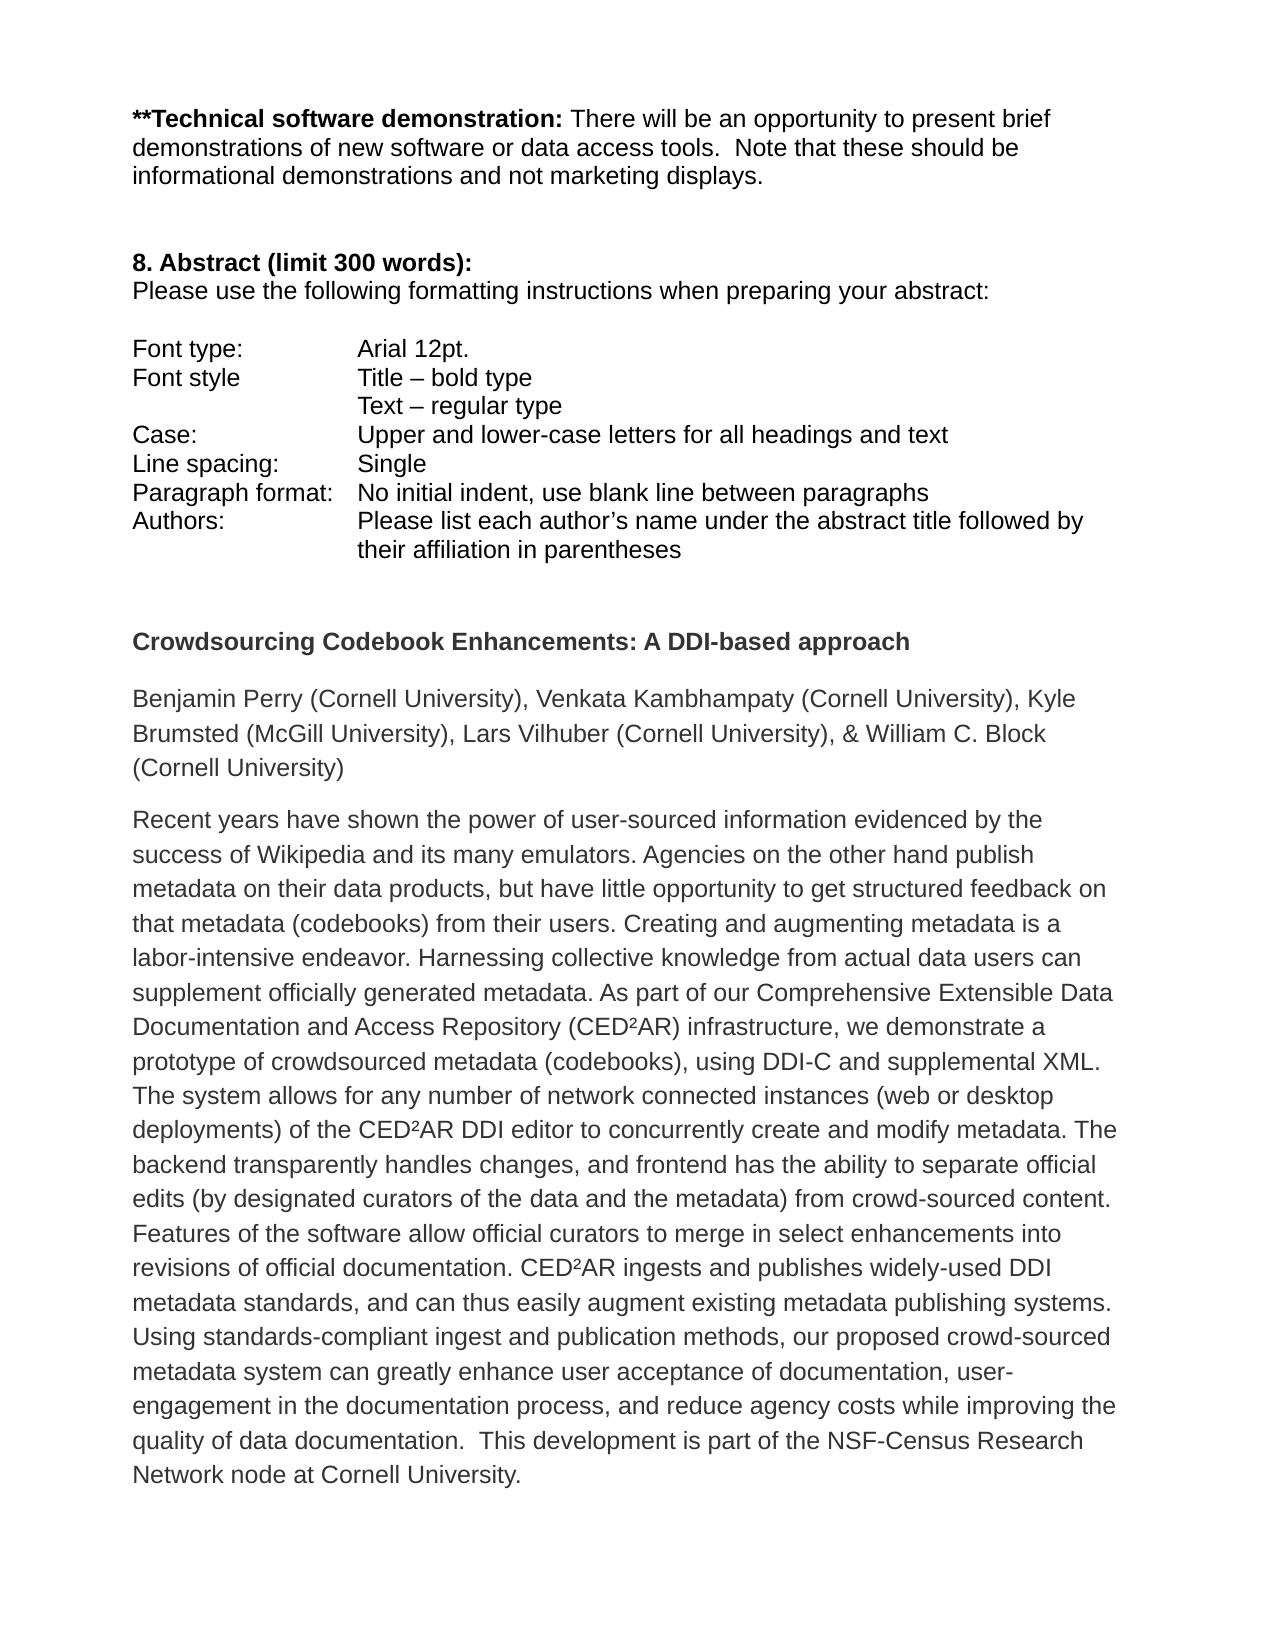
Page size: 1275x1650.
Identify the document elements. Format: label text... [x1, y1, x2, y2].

text Case: Upper and lower-case letters for all headings and text [132, 420, 1125, 449]
subtitle Crowdsourcing Codebook Enhancements: A DDI-based approach [132, 627, 1125, 655]
text Line spacing: Single [132, 449, 1125, 477]
text Benjamin Perry (Cornell University), Venkata Kambhampaty (Cornell University), Kyle Brumsted (McGill University), Lars Vilhuber (Cornell University), & William C. Block (Cornell University) [132, 684, 1125, 782]
text Authors: Please list each author’s name under the abstract title followed by their affiliation in parentheses [132, 506, 1125, 564]
text 8. Abstract (limit 300 words): [132, 247, 1125, 276]
text Font style Title – bold type [132, 362, 1125, 391]
text Font type: Arial 12pt. [132, 334, 1125, 362]
text Text – regular type [132, 391, 1125, 420]
text Paragraph format: No initial indent, use blank line between paragraphs [132, 477, 1125, 506]
text **Technical software demonstration: There will be an opportunity to present brief demonstrations of new software or data access tools. Note that these should be informational demonstrations and not marketing displays. [132, 104, 1125, 190]
text Please use the following formatting instructions when preparing your abstract: [132, 276, 1125, 305]
text Recent years have shown the power of user-sourced information evidenced by the success of Wikipedia and its many emulators. Agencies on the other hand publish metadata on their data products, but have little opportunity to get structured feedback on that metadata (codebooks) from their users. Creating and augmenting metadata is a labor-intensive endeavor. Harnessing collective knowledge from actual data users can supplement officially generated metadata. As part of our Comprehensive Extensible Data Documentation and Access Repository (CED²AR) infrastructure, we demonstrate a prototype of crowdsourced metadata (codebooks), using DDI-C and supplemental XML. The system allows for any number of network connected instances (web or desktop deployments) of the CED²AR DDI editor to concurrently create and modify metadata. The backend transparently handles changes, and frontend has the ability to separate official edits (by designated curators of the data and the metadata) from crowd-sourced content. Features of the software allow official curators to merge in select enhancements into revisions of official documentation. CED²AR ingests and publishes widely-used DDI metadata standards, and can thus easily augment existing metadata publishing systems. Using standards-compliant ingest and publication methods, our proposed crowd-sourced metadata system can greatly enhance user acceptance of documentation, user-engagement in the documentation process, and reduce agency costs while improving the quality of data documentation. This development is part of the NSF-Census Research Network node at Cornell University. [132, 805, 1125, 1489]
